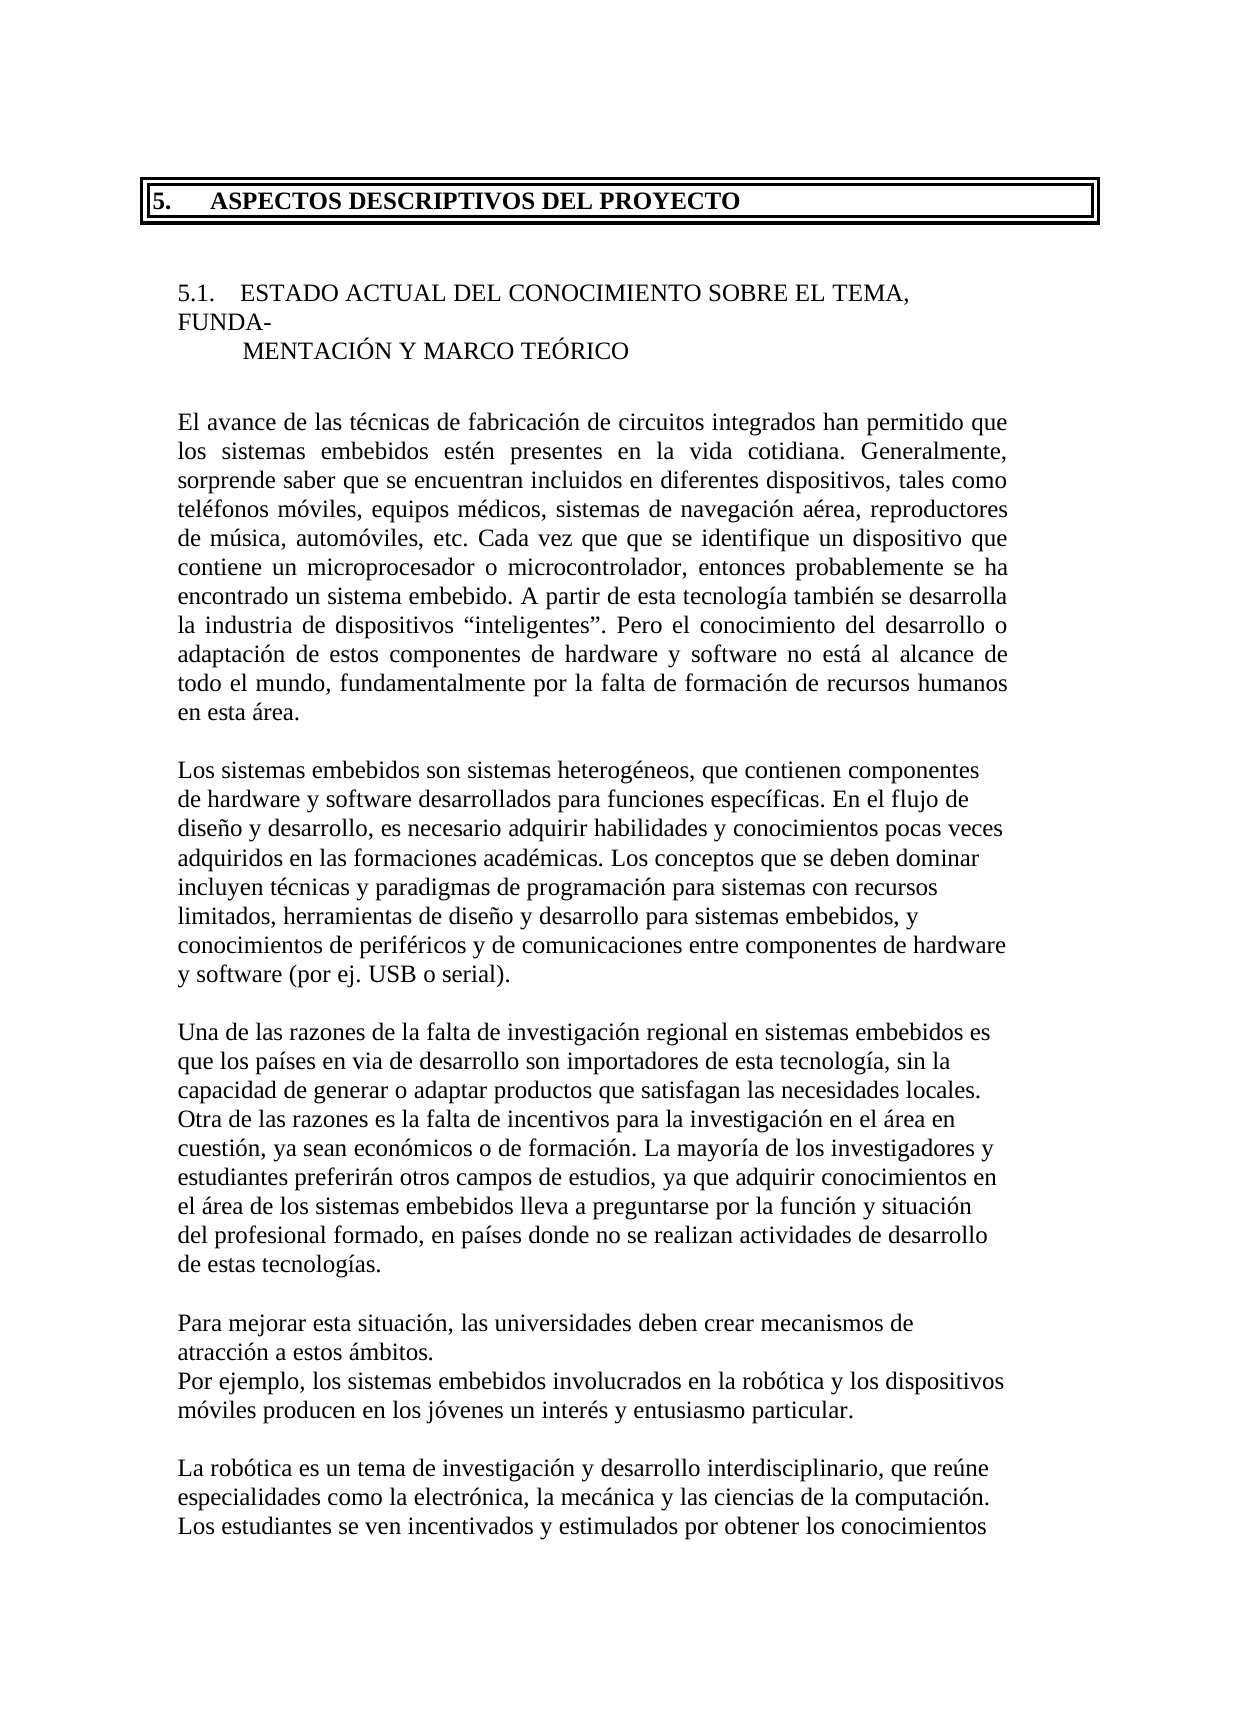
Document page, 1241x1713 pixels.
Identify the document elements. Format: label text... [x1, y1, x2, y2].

text Para mejorar esta situación, las universidades deben crear mecanismos de atracción a estos ámbitos. [177, 1307, 1008, 1366]
text MENTACIÓN Y MARCO TEÓRICO [177, 336, 1008, 365]
text Los sistemas embebidos son sistemas heterogéneos, que contienen componentes de hardware y software desarrollados para funciones específicas. En el flujo de diseño y desarrollo, es necesario adquirir habilidades y conocimientos pocas veces adquiridos en las formaciones académicas. Los conceptos que se deben dominar incluyen técnicas y paradigmas de programación para sistemas con recursos limitados, herramientas de diseño y desarrollo para sistemas embebidos, y conocimientos de periféricos y de comunicaciones entre componentes de hardware y software (por ej. USB o serial). [177, 755, 1008, 988]
table_header 5. ASPECTOS DESCRIPTIVOS DEL PROYECTO [145, 180, 1095, 215]
text La robótica es un tema de investigación y desarrollo interdisciplinario, que reúne especialidades como la electrónica, la mecánica y las ciencias de la computación. Los estudiantes se ven incentivados y estimulados por obtener los conocimientos [177, 1453, 1008, 1540]
text El avance de las técnicas de fabricación de circuitos integrados han permitido que los sistemas embebidos estén presentes en la vida cotidiana. Generalmente, sorprende saber que se encuentran incluidos en diferentes dispositivos, tales como teléfonos móviles, equipos médicos, sistemas de navegación aérea, reproductores de música, automóviles, etc. Cada vez que que se identifique un dispositivo que contiene un microprocesador o microcontrolador, entonces probablemente se ha encontrado un sistema embebido. A partir de esta tecnología también se desarrolla la industria de dispositivos “inteligentes”. Pero el conocimiento del desarrollo o adaptación de estos componentes de hardware y software no está al alcance de todo el mundo, fundamentalmente por la falta de formación de recursos humanos en esta área. [177, 406, 1008, 726]
text Una de las razones de la falta de investigación regional en sistemas embebidos es que los países en via de desarrollo son importadores de esta tecnología, sin la capacidad de generar o adaptar productos que satisfagan las necesidades locales. Otra de las razones es la falta de incentivos para la investigación en el área en cuestión, ya sean económicos o de formación. La mayoría de los investigadores y estudiantes preferirán otros campos de estudios, ya que adquirir conocimientos en el área de los sistemas embebidos lleva a preguntarse por la función y situación del profesional formado, en países donde no se realizan actividades de desarrollo de estas tecnologías. [177, 1017, 1008, 1278]
list ESTADO ACTUAL DEL CONOCIMIENTO SOBRE EL TEMA, FUNDA- [177, 278, 1008, 336]
text Por ejemplo, los sistemas embebidos involucrados en la robótica y los dispositivos móviles producen en los jóvenes un interés y entusiasmo particular. [177, 1366, 1008, 1424]
